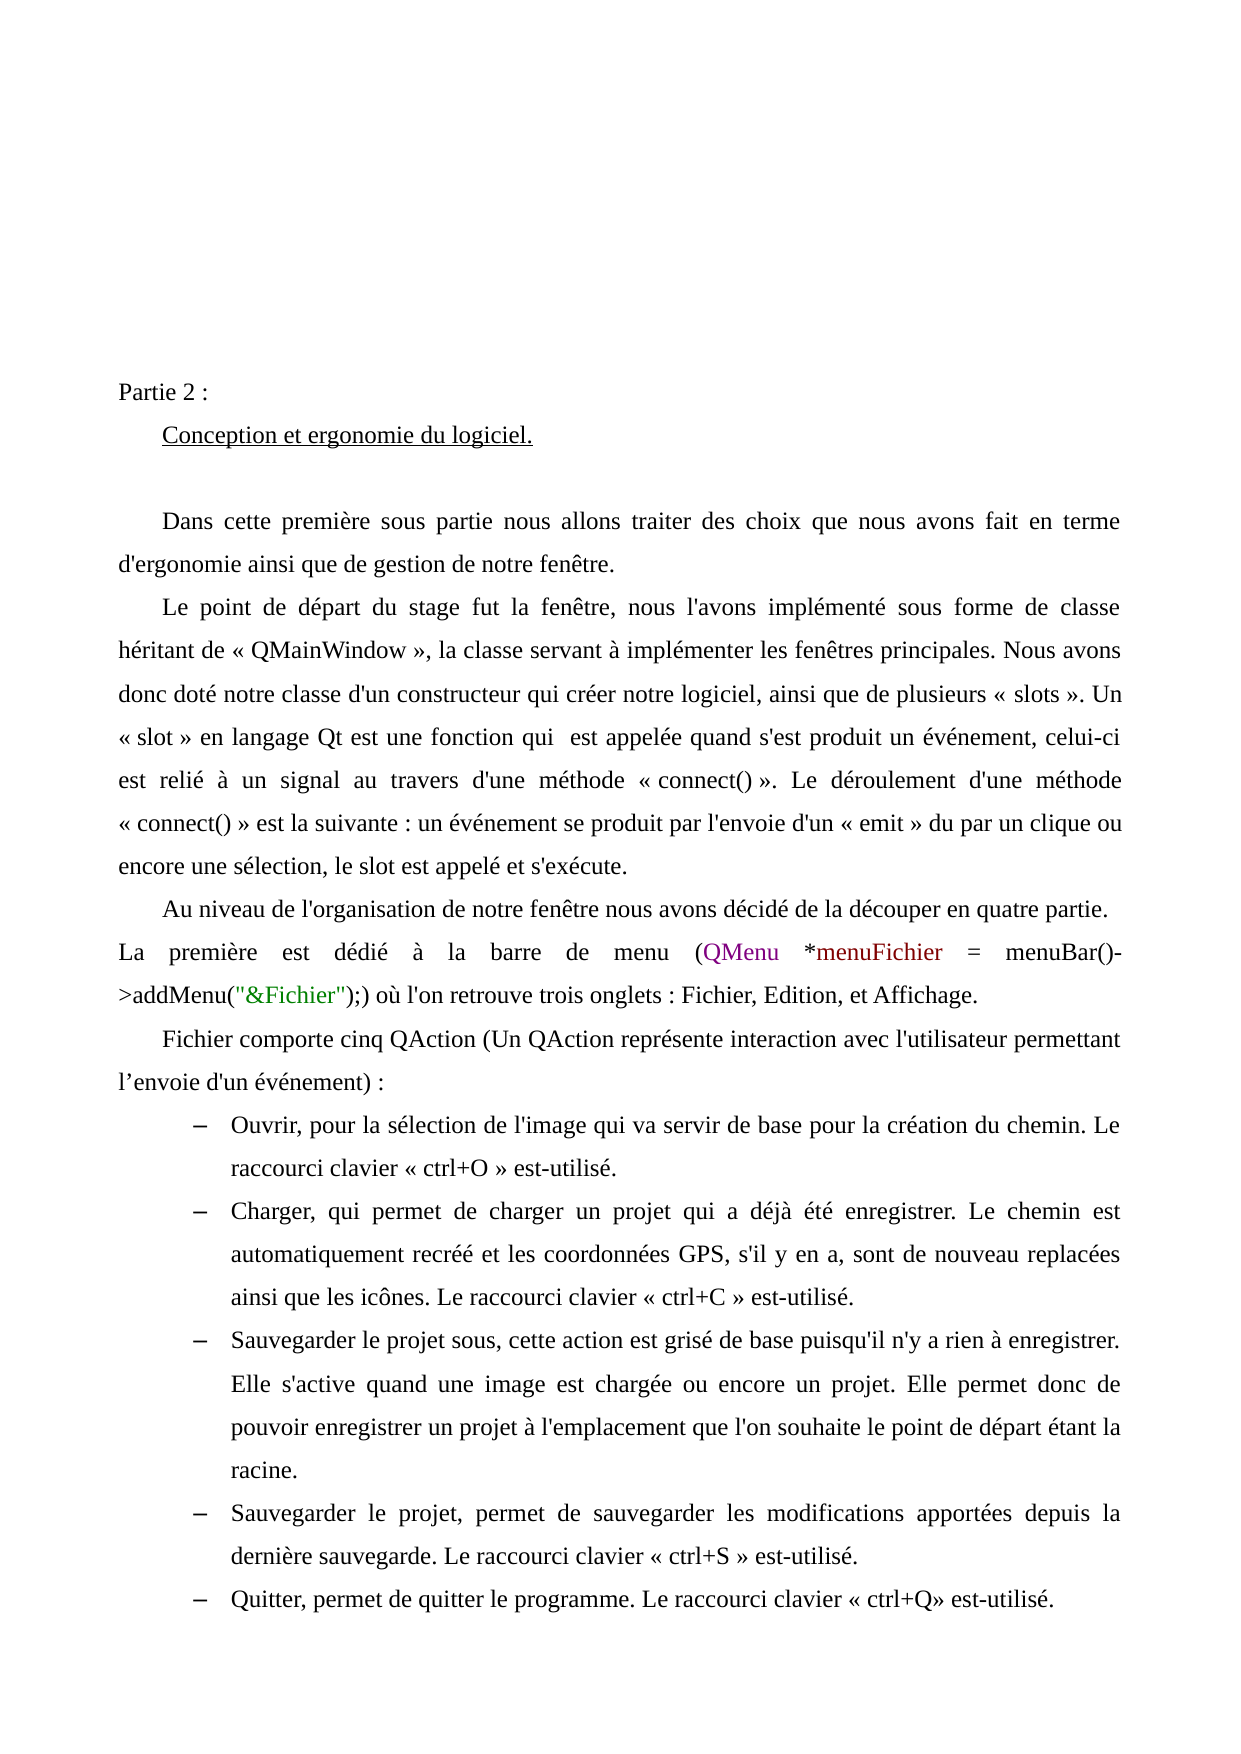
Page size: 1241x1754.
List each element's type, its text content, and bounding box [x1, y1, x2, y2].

list Charger, qui permet de charger un projet qui a déjà été enregistrer. Le chemin est automatiquement recréé et les coordonnées GPS, s'il y en a, sont de nouveau replacées ainsi que les icônes. Le raccourci clavier « ctrl+C » est-utilisé. [193, 1196, 1122, 1311]
text Dans cette première sous partie nous allons traiter des choix que nous avons fait en terme d'ergonomie ainsi que de gestion de notre fenêtre. [118, 506, 1122, 578]
text La première est dédié à la barre de menu (QMenu *menuFichier = menuBar()->addMenu("&Fichier");) où l'on retrouve trois onglets : Fichier, Edition, et Affichage. [118, 937, 1122, 1009]
text Conception et ergonomie du logiciel. [118, 420, 1122, 449]
text Fichier comporte cinq QAction (Un QAction représente interaction avec l'utilisateur permettant l’envoie d'un événement) : [118, 1024, 1122, 1096]
text Partie 2 : [118, 377, 1122, 406]
text Au niveau de l'organisation de notre fenêtre nous avons décidé de la découper en quatre partie. [118, 894, 1122, 923]
list Ouvrir, pour la sélection de l'image qui va servir de base pour la création du chemin. Le raccourci clavier « ctrl+O » est-utilisé. [193, 1110, 1122, 1182]
text Le point de départ du stage fut la fenêtre, nous l'avons implémenté sous forme de classe héritant de « QMainWindow », la classe servant à implémenter les fenêtres principales. Nous avons donc doté notre classe d'un constructeur qui créer notre logiciel, ainsi que de plusieurs « slots ». Un « slot » en langage Qt est une fonction qui est appelée quand s'est produit un événement, celui-ci est relié à un signal au travers d'une méthode « connect() ». Le déroulement d'une méthode « connect() » est la suivante : un événement se produit par l'envoie d'un « emit » du par un clique ou encore une sélection, le slot est appelé et s'exécute. [118, 592, 1122, 880]
list Sauvegarder le projet sous, cette action est grisé de base puisqu'il n'y a rien à enregistrer. Elle s'active quand une image est chargée ou encore un projet. Elle permet donc de pouvoir enregistrer un projet à l'emplacement que l'on souhaite le point de départ étant la racine. [193, 1326, 1122, 1484]
list Sauvegarder le projet, permet de sauvegarder les modifications apportées depuis la dernière sauvegarde. Le raccourci clavier « ctrl+S » est-utilisé. [193, 1498, 1122, 1570]
list Quitter, permet de quitter le programme. Le raccourci clavier « ctrl+Q» est-utilisé. [193, 1584, 1122, 1613]
